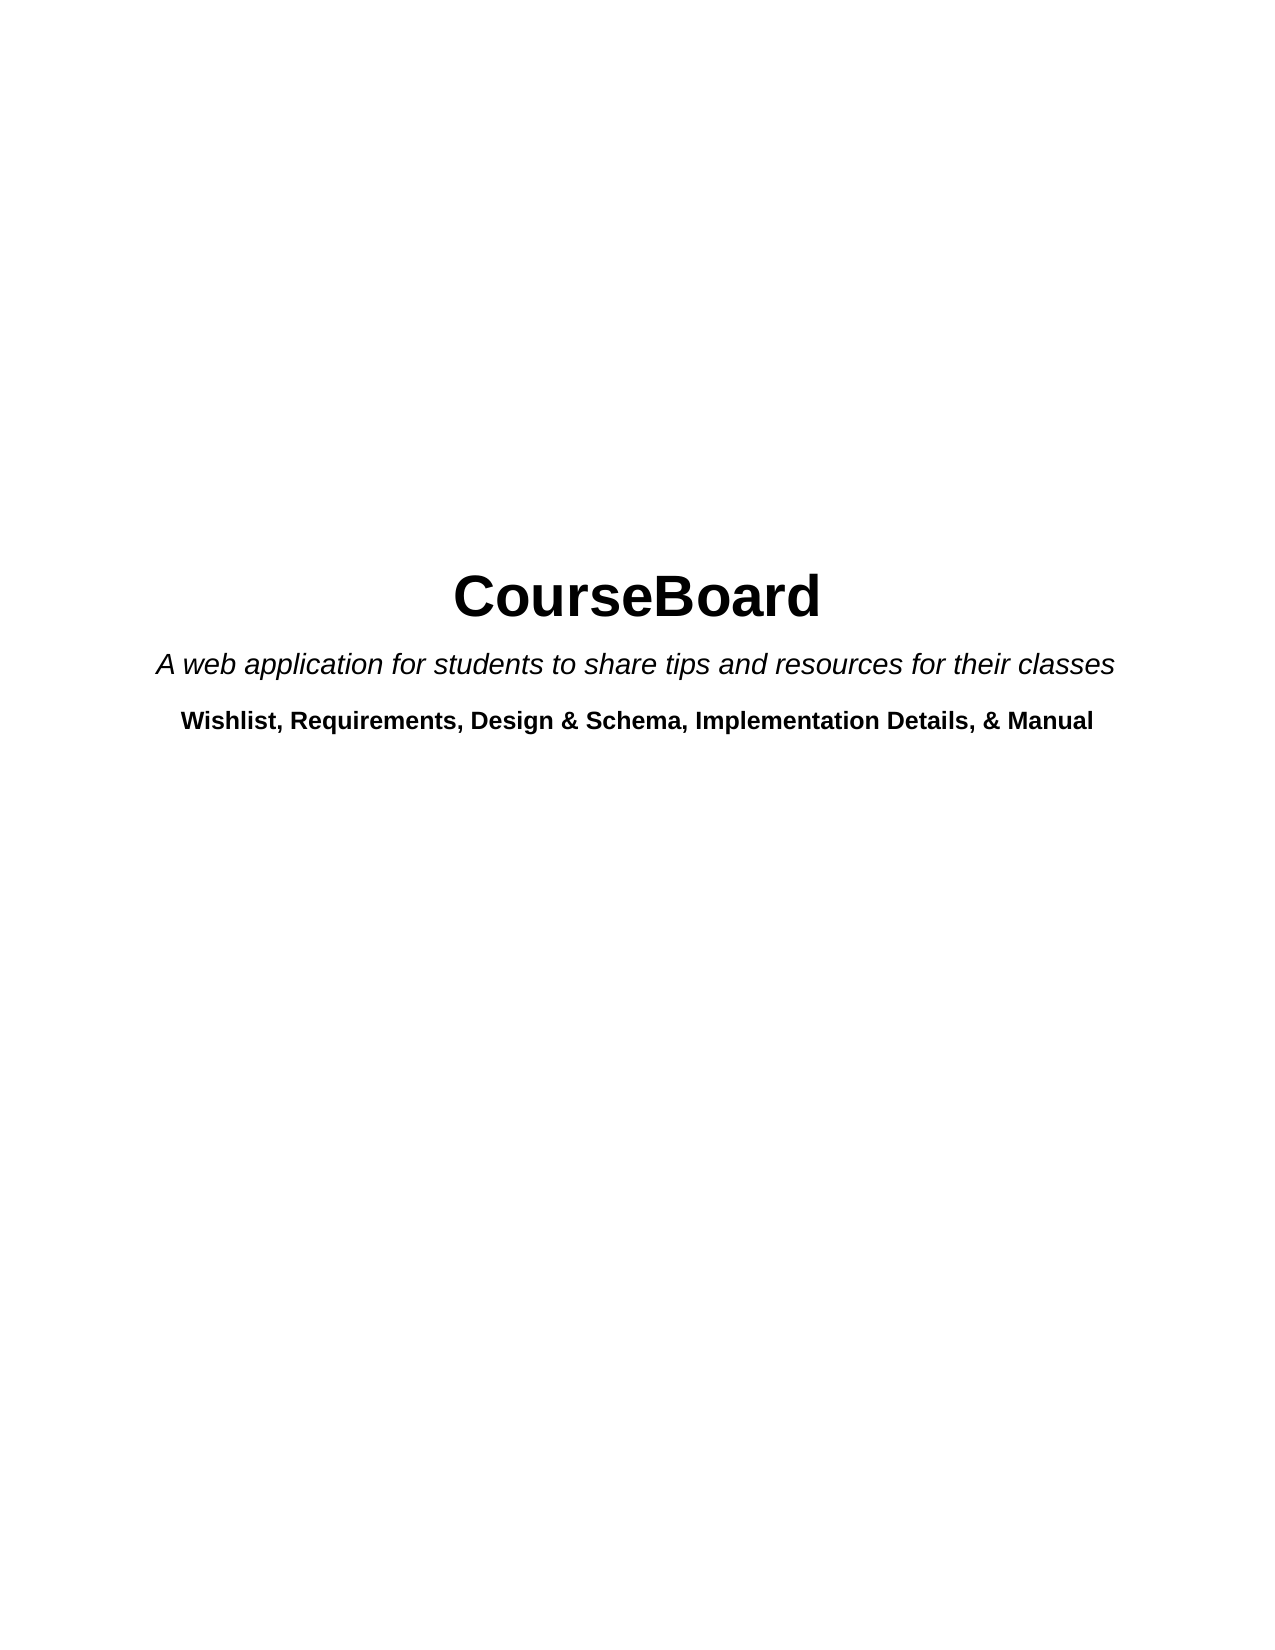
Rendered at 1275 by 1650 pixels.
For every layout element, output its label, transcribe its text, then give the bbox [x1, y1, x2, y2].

subtitle A web application for students to share tips and resources for their classes [118, 647, 1157, 681]
subtitle Wishlist, Requirements, Design & Schema, Implementation Details, & Manual [118, 706, 1157, 734]
title CourseBoard [118, 561, 1157, 628]
